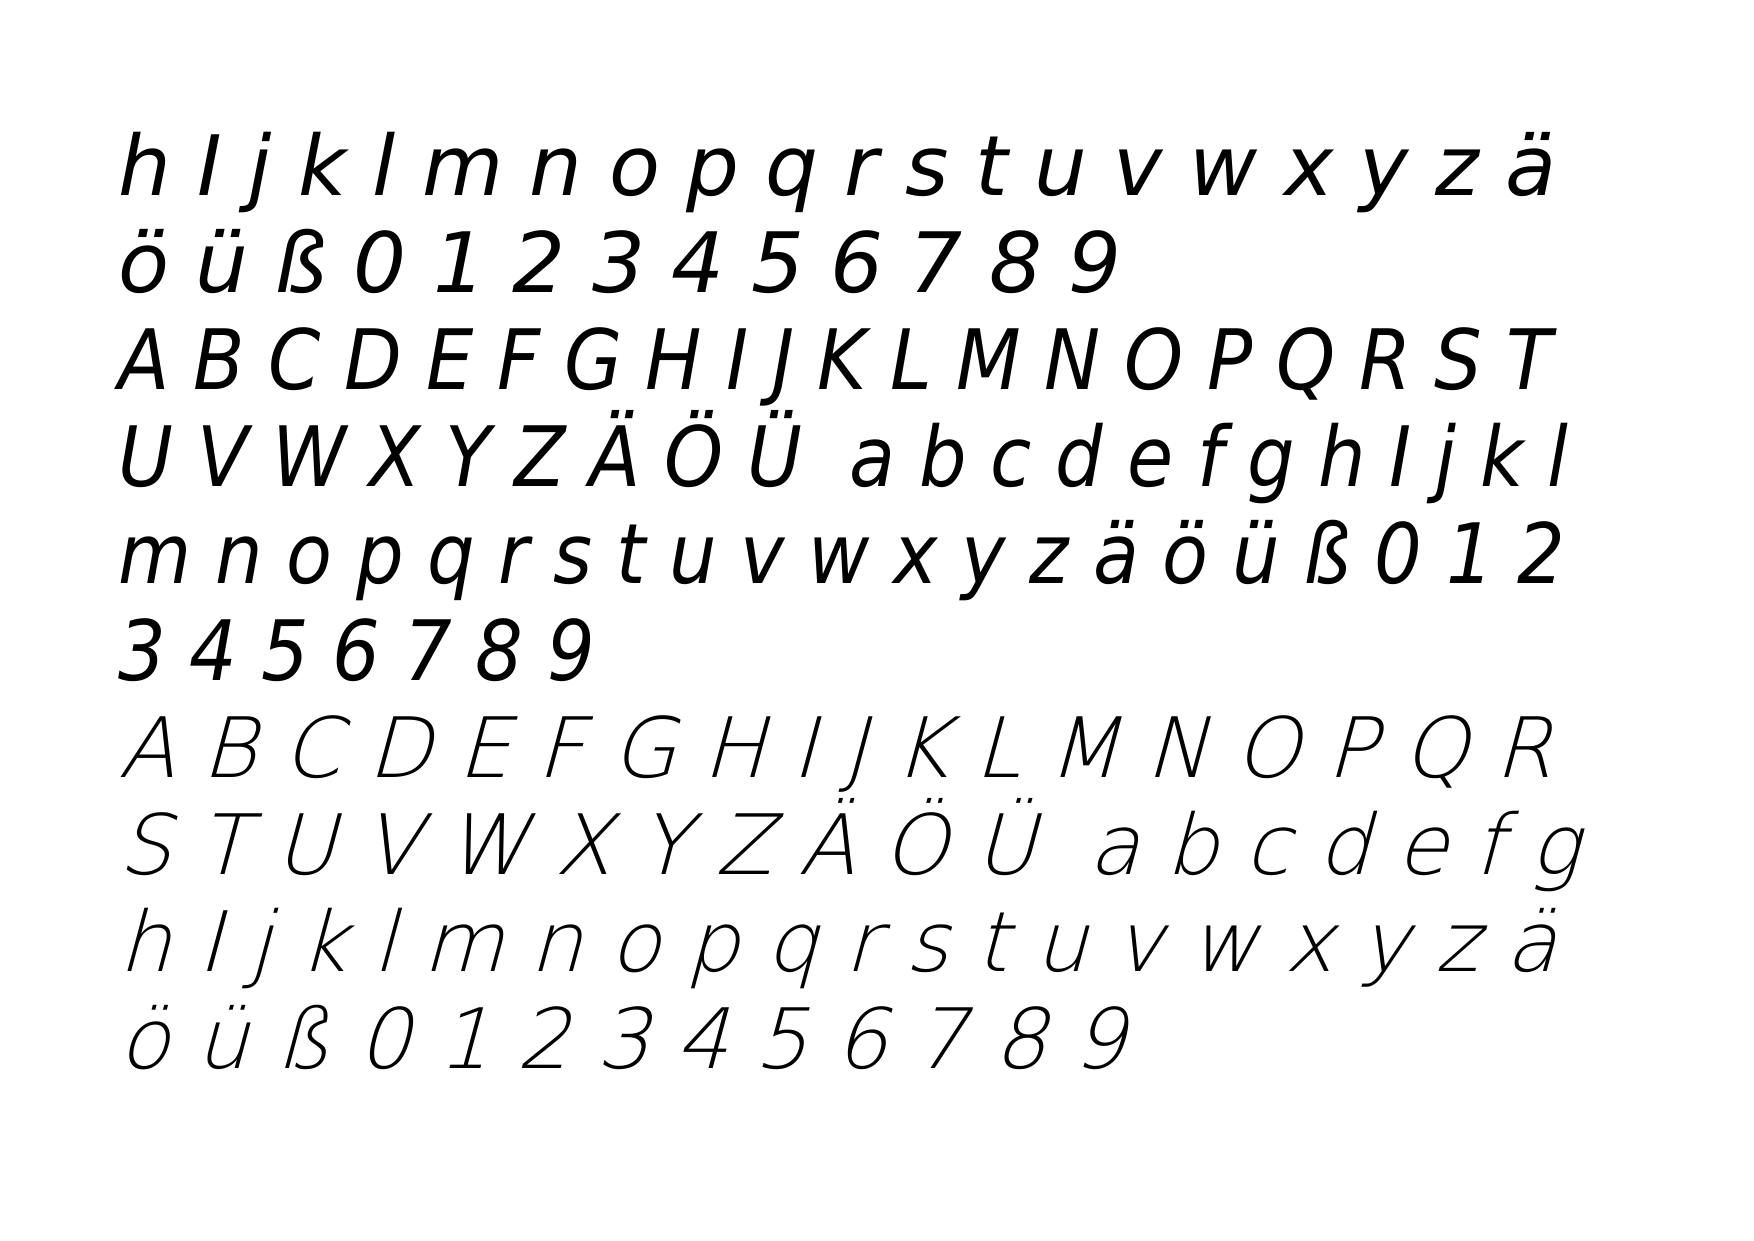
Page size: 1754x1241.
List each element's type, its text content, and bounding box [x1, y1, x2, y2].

text A B C D E F G H I J K L M N O P Q R S T U V W X Y Z Ä Ö Ü a b c d e f g h I j k l m n o p q r s t u v w x y z ä ö ü ß 0 1 2 3 4 5 6 7 8 9 [118, 700, 1635, 1088]
text h I j k l m n o p q r s t u v w x y z ä ö ü ß 0 1 2 3 4 5 6 7 8 9 [118, 118, 1635, 312]
text A B C D E F G H I J K L M N O P Q R S T U V W X Y Z Ä Ö Ü a b c d e f g h I j k l m n o p q r s t u v w x y z ä ö ü ß 0 1 2 3 4 5 6 7 8 9 [118, 312, 1635, 700]
